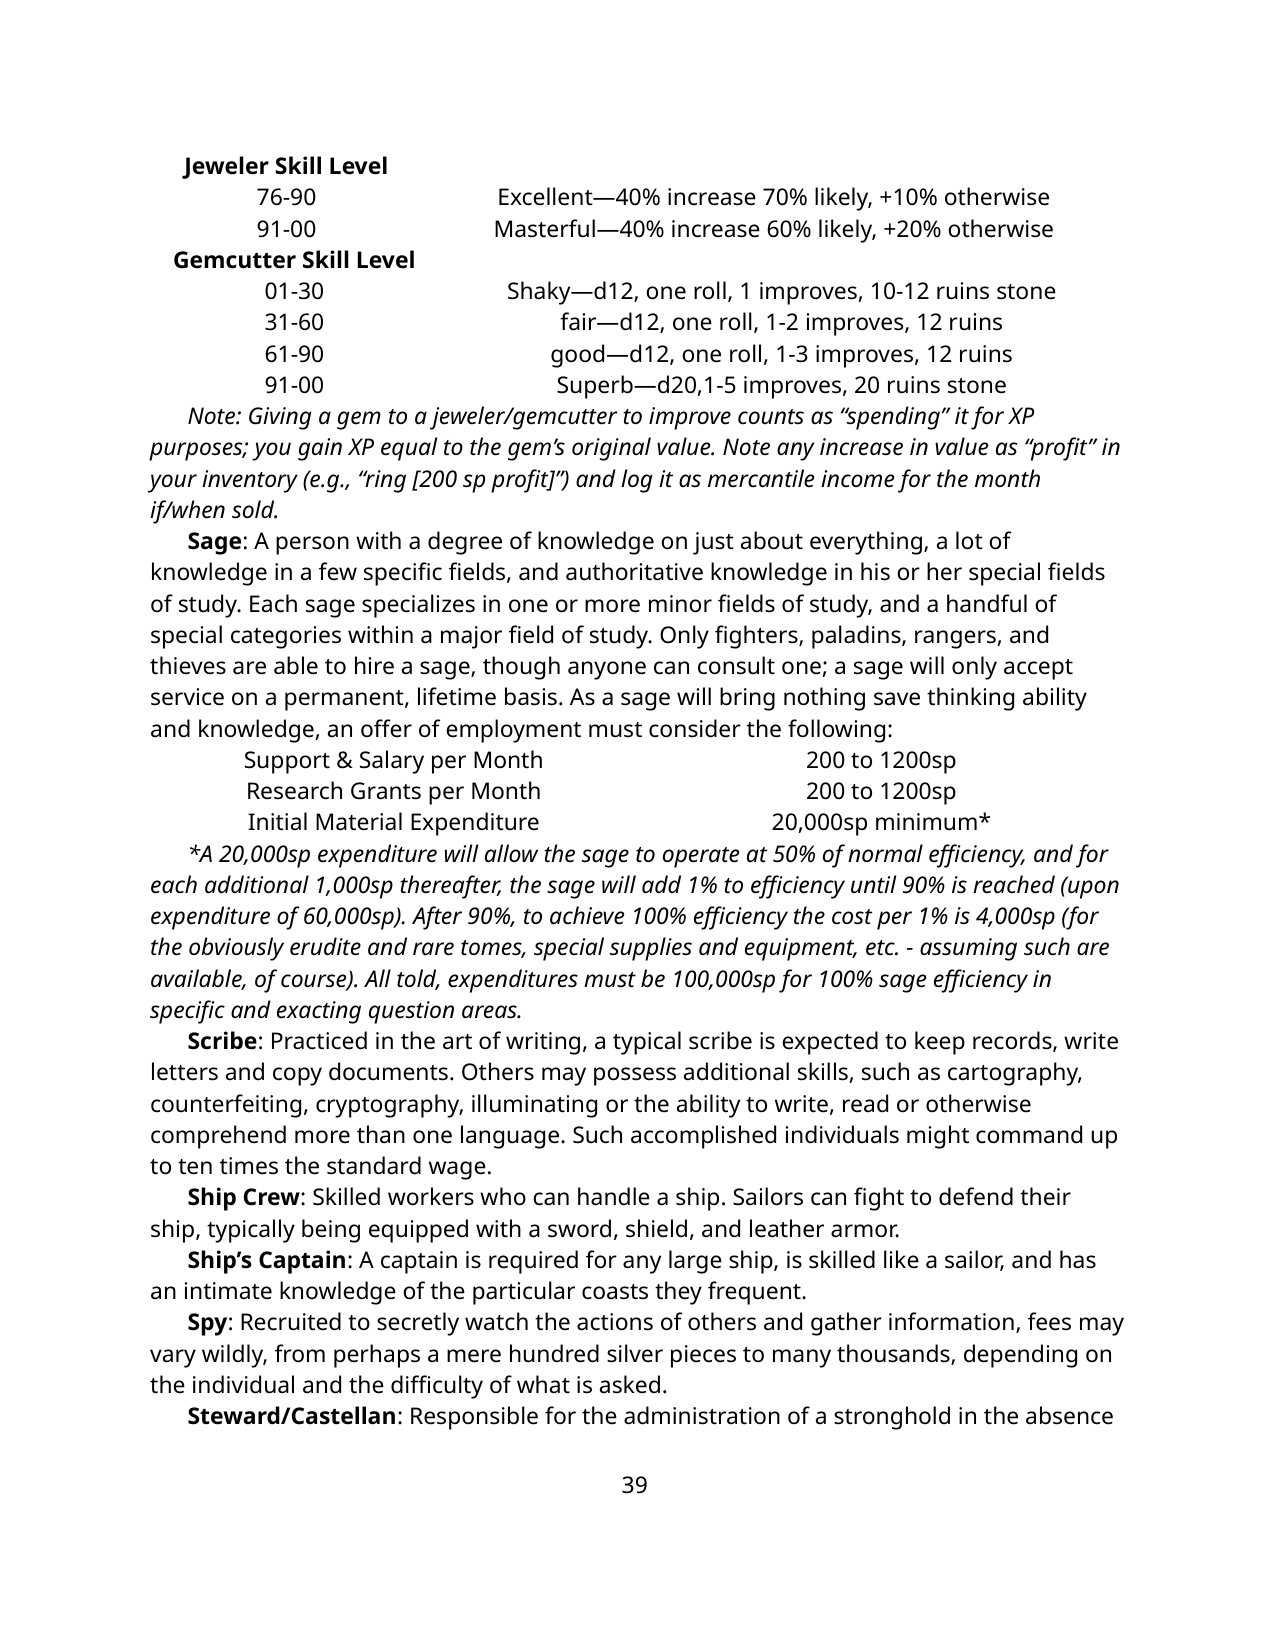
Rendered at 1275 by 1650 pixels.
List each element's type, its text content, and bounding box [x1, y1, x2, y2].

text Ship Crew: Skilled workers who can handle a ship. Sailors can fight to defend their ship, typically being equipped with a sword, shield, and leather armor. [150, 1181, 1125, 1244]
table_cell 200 to 1200sp [638, 775, 1125, 806]
text Ship’s Captain: A captain is required for any large ship, is skilled like a sailor, and has an intimate knowledge of the particular coasts they frequent. [150, 1244, 1125, 1306]
text Sage: A person with a degree of knowledge on just about everything, a lot of knowledge in a few specific fields, and authoritative knowledge in his or her special fields of study. Each sage specializes in one or more minor fields of study, and a handful of special categories within a major field of study. Only fighters, paladins, rangers, and thieves are able to hire a sage, though anyone can consult one; a sage will only accept service on a permanent, lifetime basis. As a sage will bring nothing save thinking ability and knowledge, an offer of employment must consider the following: [150, 525, 1125, 744]
table_header Jeweler Skill Level [150, 150, 422, 181]
table_cell 76-90 [150, 181, 422, 212]
table_header 200 to 1200sp [638, 744, 1125, 775]
table_cell 31-60 [150, 306, 438, 337]
table_cell 01-30 [150, 275, 438, 306]
table_cell 91-00 [150, 369, 438, 400]
table_cell Masterful—40% increase 60% likely, +20% otherwise [423, 213, 1125, 244]
table_header Gemcutter Skill Level [150, 244, 438, 275]
table_cell 91-00 [150, 213, 422, 244]
table_header [438, 244, 1125, 275]
table_cell Initial Material Expenditure [150, 806, 637, 837]
table_cell Excellent—40% increase 70% likely, +10% otherwise [423, 181, 1125, 212]
table_cell good—d12, one roll, 1-3 improves, 12 ruins [438, 338, 1125, 369]
table_cell fair—d12, one roll, 1-2 improves, 12 ruins [438, 306, 1125, 337]
text Spy: Recruited to secretly watch the actions of others and gather information, fees may vary wildly, from perhaps a mere hundred silver pieces to many thousands, depending on the individual and the difficulty of what is asked. [150, 1306, 1125, 1400]
text *A 20,000sp expenditure will allow the sage to operate at 50% of normal efficiency, and for each additional 1,000sp thereafter, the sage will add 1% to efficiency until 90% is reached (upon expenditure of 60,000sp). After 90%, to achieve 100% efficiency the cost per 1% is 4,000sp (for the obviously erudite and rare tomes, special supplies and equipment, etc. - assuming such are available, of course). All told, expenditures must be 100,000sp for 100% sage efficiency in specific and exacting question areas. [150, 837, 1125, 1025]
text Steward/Castellan: Responsible for the administration of a stronghold in the absence [150, 1400, 1125, 1431]
table_header Support & Salary per Month [150, 744, 637, 775]
table_cell Superb—d20,1-5 improves, 20 ruins stone [438, 369, 1125, 400]
text Note: Giving a gem to a jeweler/gemcutter to improve counts as “spending” it for XP purposes; you gain XP equal to the gem’s original value. Note any increase in value as “profit” in your inventory (e.g., “ring [200 sp profit]”) and log it as mercantile income for the month if/when sold. [150, 400, 1125, 525]
text Scribe: Practiced in the art of writing, a typical scribe is expected to keep records, write letters and copy documents. Others may possess additional skills, such as cartography, counterfeiting, cryptography, illuminating or the ability to write, read or otherwise comprehend more than one language. Such accomplished individuals might command up to ten times the standard wage. [150, 1025, 1125, 1181]
table_cell 20,000sp minimum* [638, 806, 1125, 837]
table_cell Research Grants per Month [150, 775, 637, 806]
table_cell Shaky—d12, one roll, 1 improves, 10-12 ruins stone [438, 275, 1125, 306]
table_header [423, 150, 1125, 181]
table_cell 61-90 [150, 338, 438, 369]
